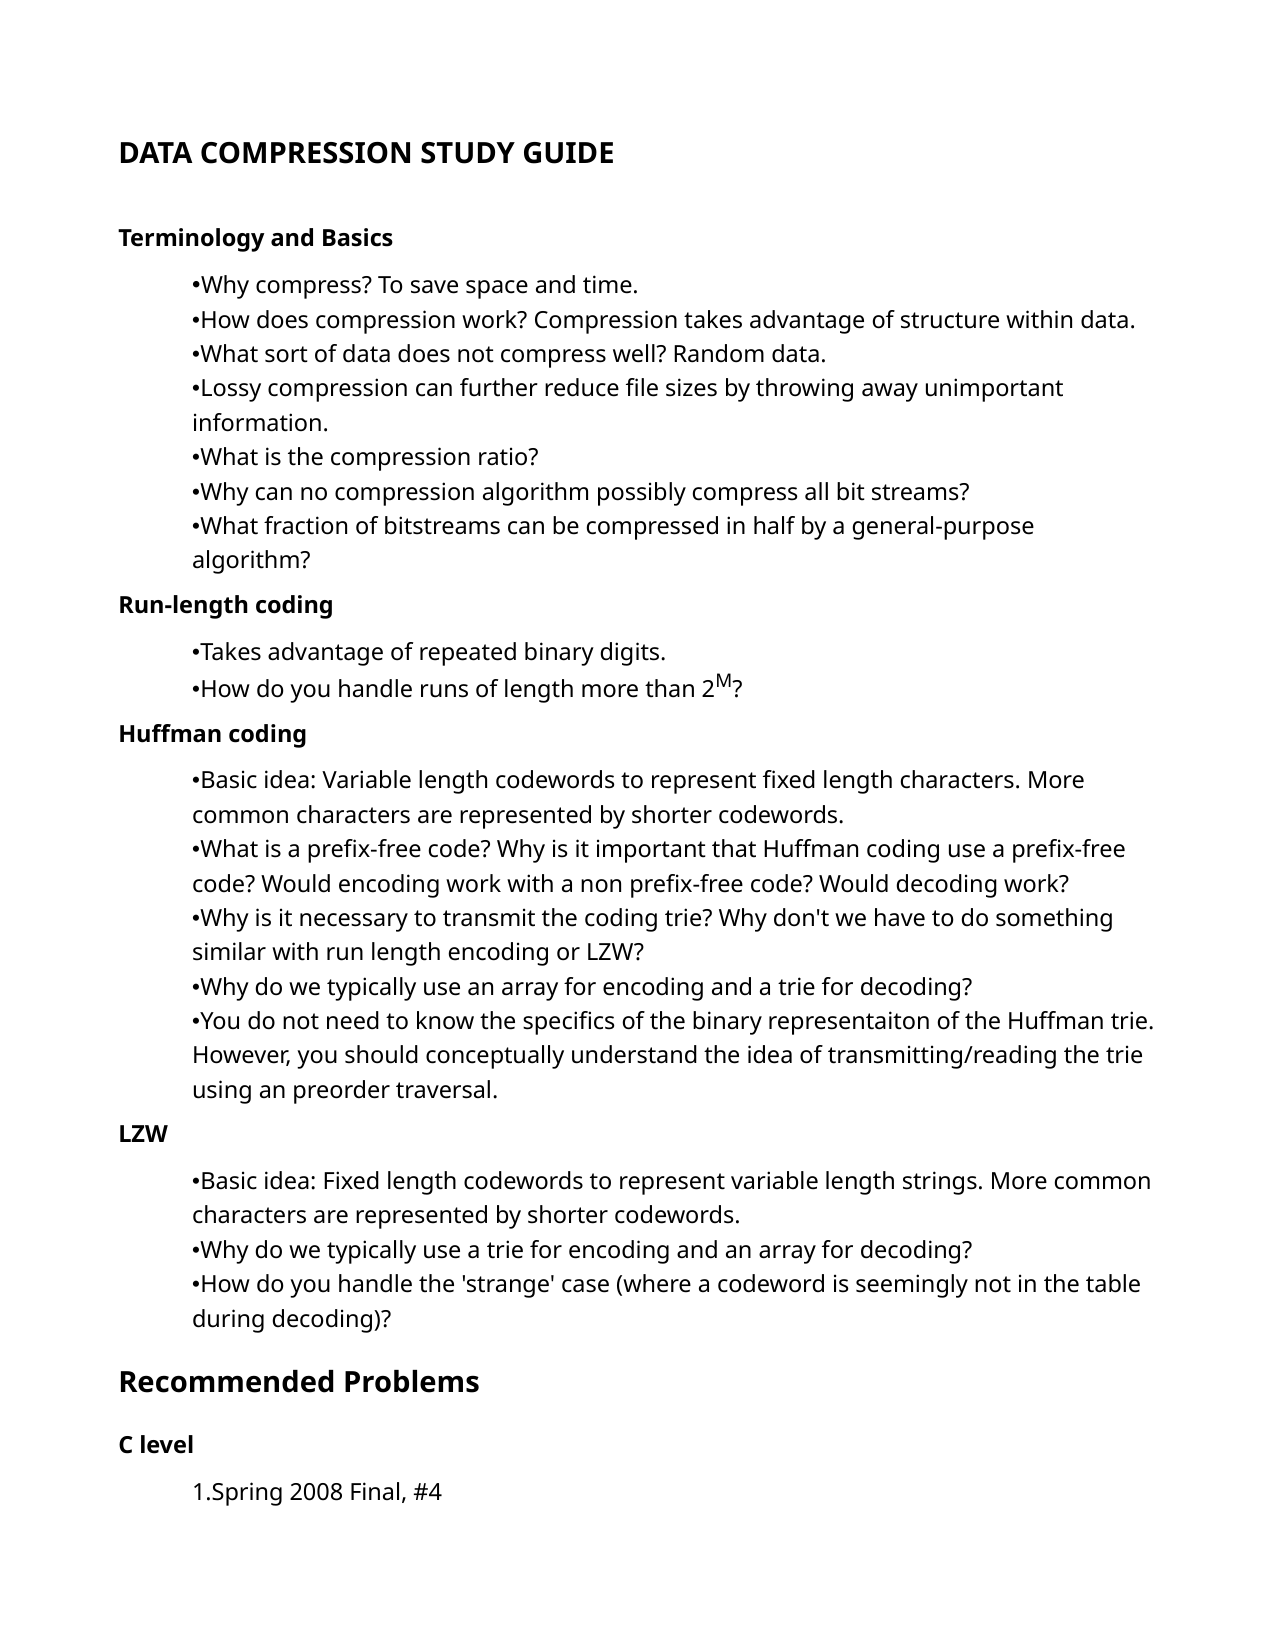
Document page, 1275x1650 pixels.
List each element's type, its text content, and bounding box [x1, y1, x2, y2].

list How do you handle runs of length more than 2M? [118, 667, 1157, 704]
list What fraction of bitstreams can be compressed in half by a general-purpose algorithm? [118, 507, 1157, 576]
list Why do we typically use a trie for encoding and an array for decoding? [118, 1231, 1157, 1265]
list What is a prefix-free code? Why is it important that Huffman coding use a prefix-free code? Would encoding work with a non prefix-free code? Would decoding work? [118, 830, 1157, 899]
list Spring 2008 Final, #4 [118, 1473, 1157, 1507]
list Lossy compression can further reduce file sizes by throwing away unimportant information. [118, 369, 1157, 438]
list You do not need to know the specifics of the binary representaiton of the Huffman trie. However, you should conceptually understand the idea of transmitting/reading the trie using an preorder traversal. [118, 1002, 1157, 1105]
list Takes advantage of repeated binary digits. [118, 632, 1157, 667]
list What sort of data does not compress well? Random data. [118, 335, 1157, 369]
list Basic idea: Fixed length codewords to represent variable length strings. More common characters are represented by shorter codewords. [118, 1162, 1157, 1231]
subtitle Recommended Problems [118, 1361, 1157, 1401]
list What is the compression ratio? [118, 438, 1157, 472]
list Why is it necessary to transmit the coding trie? Why don't we have to do something similar with run length encoding or LZW? [118, 899, 1157, 968]
text Terminology and Basics [118, 185, 1157, 254]
text Huffman coding [118, 717, 1157, 749]
subtitle DATA COMPRESSION STUDY GUIDE [118, 133, 1157, 172]
list How do you handle the 'strange' case (where a codeword is seemingly not in the table during decoding)? [118, 1265, 1157, 1334]
text Run-length coding [118, 588, 1157, 620]
list Why compress? To save space and time. [118, 266, 1157, 301]
list How does compression work? Compression takes advantage of structure within data. [118, 301, 1157, 335]
list Basic idea: Variable length codewords to represent fixed length characters. More common characters are represented by shorter codewords. [118, 761, 1157, 830]
text LZW [118, 1118, 1157, 1149]
subtitle C level [118, 1426, 1157, 1460]
list Why do we typically use an array for encoding and a trie for decoding? [118, 968, 1157, 1002]
list Why can no compression algorithm possibly compress all bit streams? [118, 472, 1157, 507]
